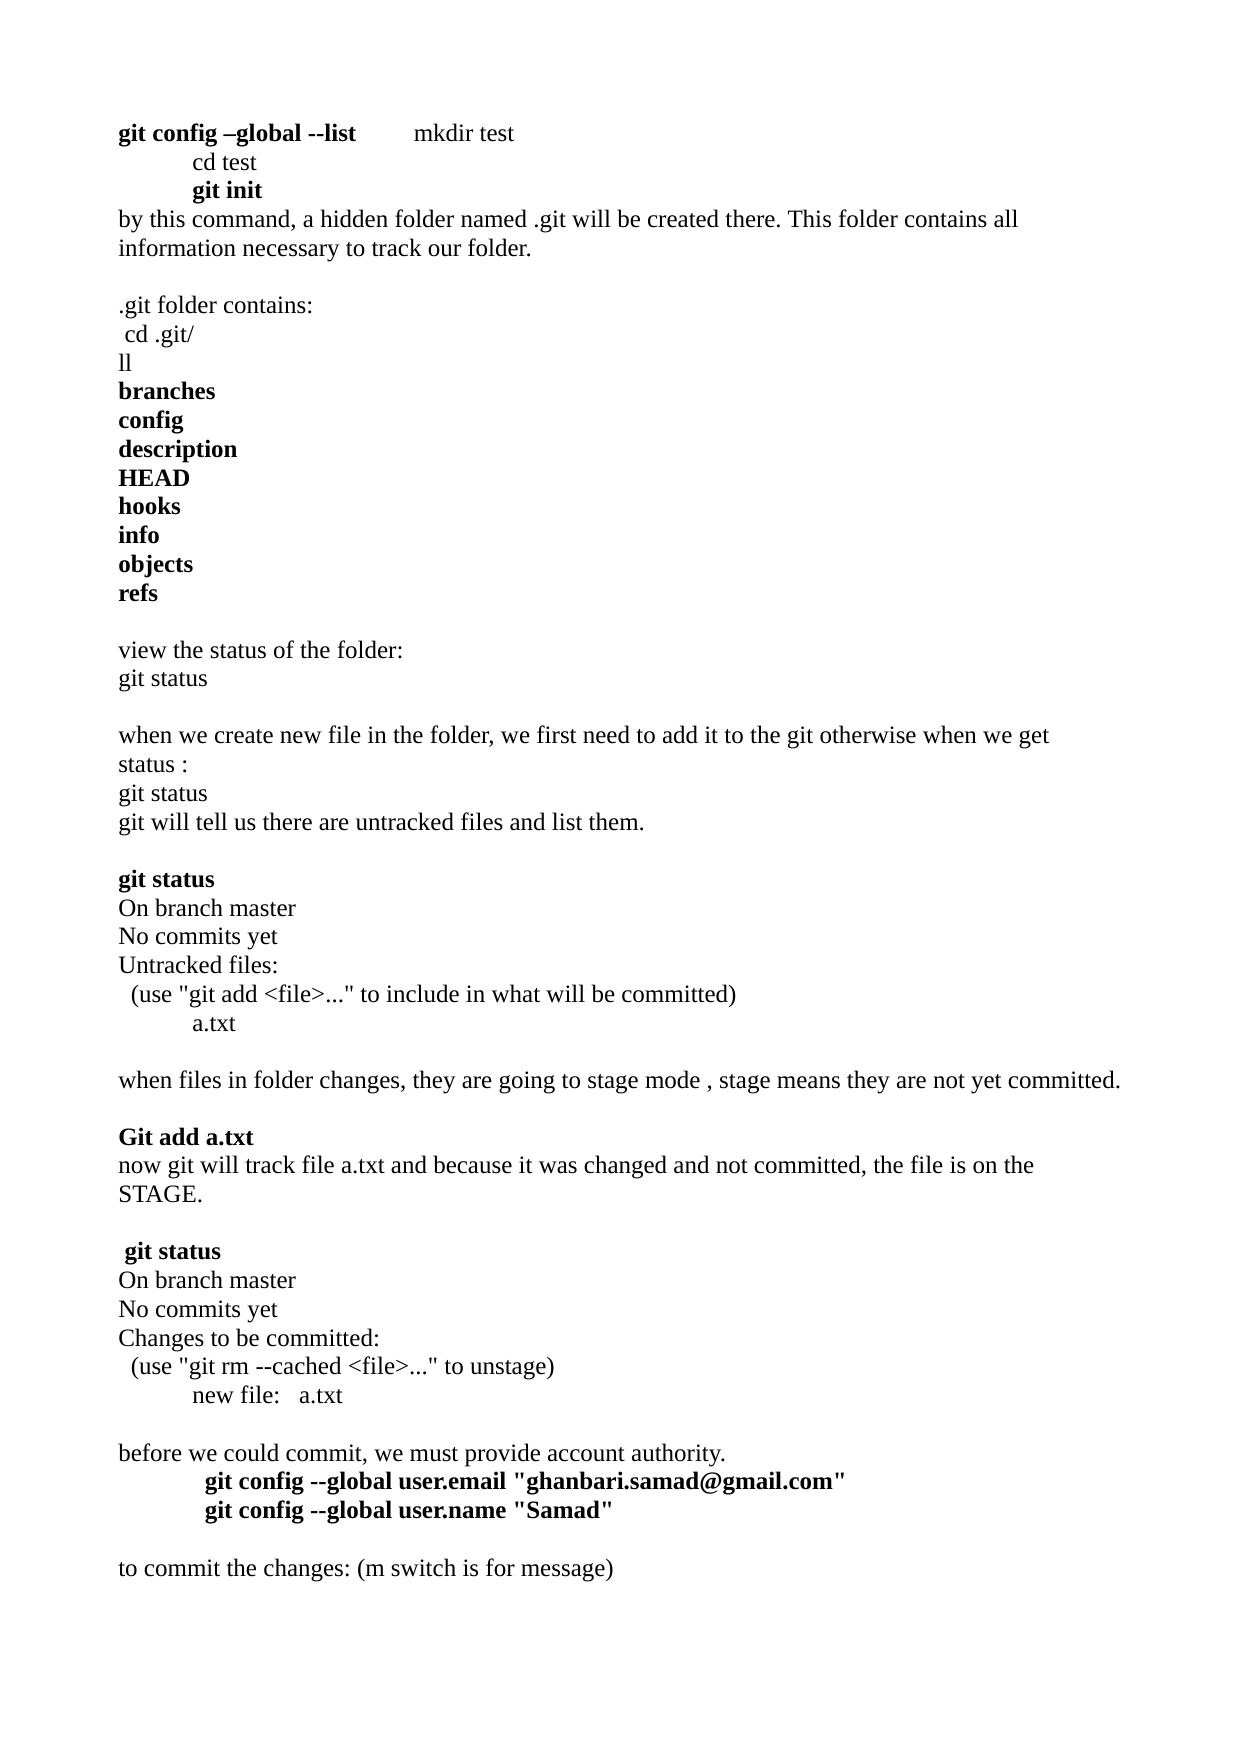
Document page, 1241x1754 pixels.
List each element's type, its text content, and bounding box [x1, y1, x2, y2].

text refs [118, 578, 1122, 606]
text git status [118, 864, 1122, 893]
text .git folder contains: [118, 290, 1122, 319]
text git config --global user.name "Samad" [118, 1495, 1122, 1524]
text now git will track file a.txt and because it was changed and not committed, the file is on the STAGE. [118, 1151, 1122, 1208]
text git config --global user.email "ghanbari.samad@gmail.com" [118, 1466, 1122, 1495]
text On branch master [118, 893, 1122, 921]
text hooks [118, 491, 1122, 520]
text HEAD [118, 463, 1122, 491]
text Untracked files: [118, 950, 1122, 979]
text git init [118, 176, 1122, 204]
text by this command, a hidden folder named .git will be created there. This folder contains all information necessary to track our folder. [118, 204, 1122, 262]
text a.txt [118, 1008, 1122, 1036]
text cd .git/ [118, 319, 1122, 348]
text git status [118, 778, 1122, 807]
text git status [118, 663, 1122, 692]
text git config –global --list mkdir test [118, 118, 1122, 147]
text when files in folder changes, they are going to stage mode , stage means they are not yet committed. [118, 1065, 1122, 1093]
text objects [118, 549, 1122, 578]
text No commits yet [118, 921, 1122, 950]
text git status [118, 1236, 1122, 1265]
text No commits yet [118, 1294, 1122, 1323]
text git will tell us there are untracked files and list them. [118, 807, 1122, 836]
text (use "git rm --cached <file>..." to unstage) [118, 1351, 1122, 1380]
text to commit the changes: (m switch is for message) [118, 1553, 1122, 1581]
text ll [118, 348, 1122, 376]
text view the status of the folder: [118, 635, 1122, 663]
text when we create new file in the folder, we first need to add it to the git otherwise when we get status : [118, 721, 1122, 778]
text On branch master [118, 1265, 1122, 1294]
text branches [118, 376, 1122, 405]
text new file: a.txt [118, 1380, 1122, 1409]
text Changes to be committed: [118, 1323, 1122, 1351]
text cd test [118, 147, 1122, 176]
text config [118, 405, 1122, 434]
text Git add a.txt [118, 1122, 1122, 1151]
text before we could commit, we must provide account authority. [118, 1438, 1122, 1466]
text description [118, 434, 1122, 463]
text (use "git add <file>..." to include in what will be committed) [118, 979, 1122, 1008]
text info [118, 520, 1122, 549]
